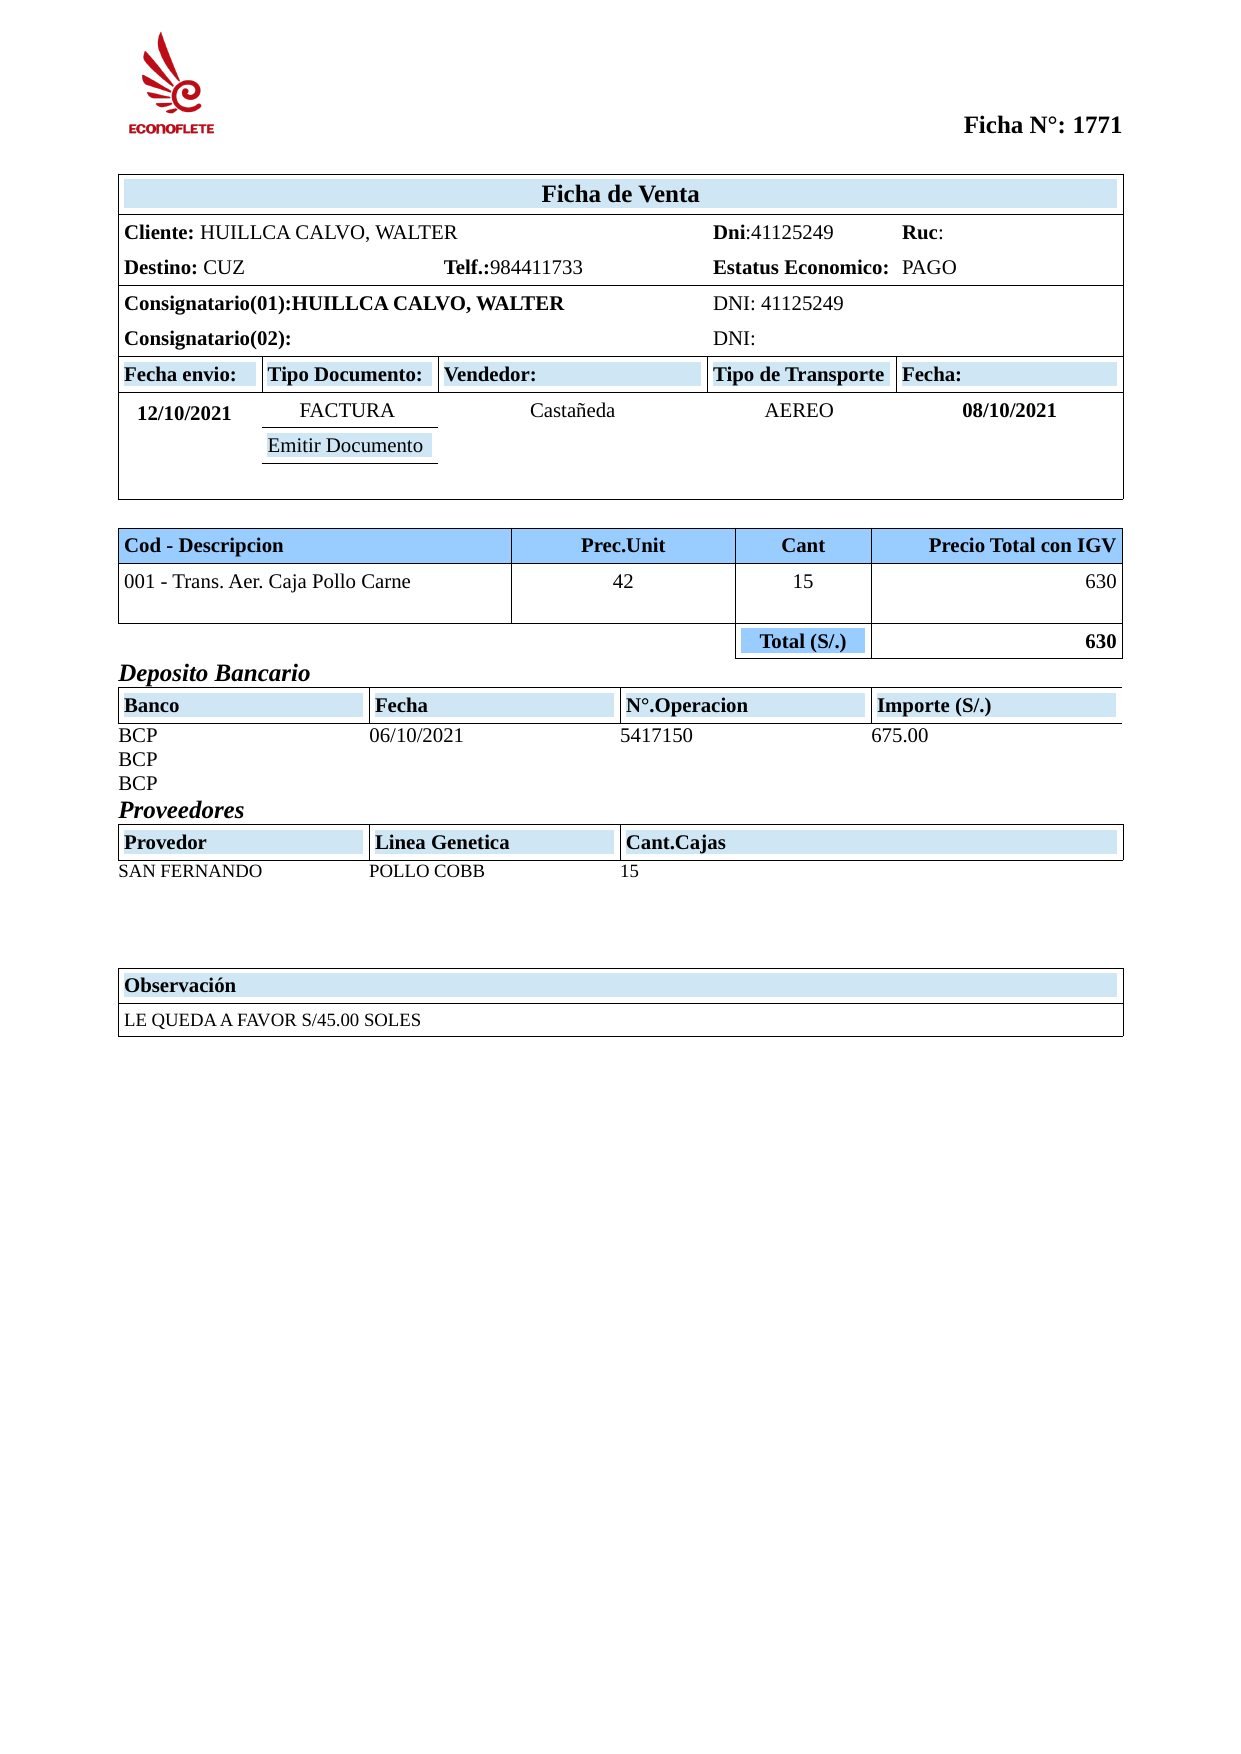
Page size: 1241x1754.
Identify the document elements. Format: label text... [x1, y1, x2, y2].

table_cell [620, 771, 871, 795]
table_cell 06/10/2021 [369, 724, 620, 747]
table_cell 12/10/2021 [119, 393, 262, 498]
table_cell Total (S/.) [736, 624, 871, 658]
table_cell [871, 771, 1122, 795]
table_cell [871, 747, 1122, 771]
table_header N°.Operacion [621, 688, 871, 723]
table_cell 675.00 [871, 724, 1122, 747]
table_cell Castañeda [438, 393, 707, 498]
table_cell [369, 903, 620, 924]
table_cell 001 - Trans. Aer. Caja Pollo Carne [119, 564, 511, 623]
table_cell Estatus Economico: [707, 249, 896, 285]
table_cell [369, 771, 620, 795]
table_cell 08/10/2021 [896, 393, 1123, 498]
table_header Linea Genetica [370, 825, 620, 859]
table_cell POLLO COBB [369, 861, 620, 881]
table_cell 630 [872, 564, 1122, 623]
table_cell [369, 881, 620, 903]
table_cell FACTURA [262, 393, 438, 427]
table_cell Fecha: [897, 357, 1123, 392]
table_cell [369, 924, 620, 946]
table_cell Ruc: [896, 215, 1123, 249]
table_header Cant [736, 529, 871, 563]
table_cell 5417150 [620, 724, 871, 747]
table_cell [118, 924, 369, 946]
table_cell [369, 946, 620, 967]
table_cell DNI: 41125249 [707, 286, 1123, 321]
table_cell AEREO [707, 393, 896, 498]
table_cell Dni:41125249 [707, 215, 896, 249]
table_cell Fecha envio: [119, 357, 262, 392]
table_cell Destino: CUZ [119, 249, 438, 285]
table_header Prec.Unit [512, 529, 735, 563]
table_cell [620, 881, 1123, 903]
table_header Cant.Cajas [621, 825, 1123, 859]
table_header Cod - Descripcion [119, 529, 511, 563]
table_cell Consignatario(02): [119, 321, 707, 356]
table_cell BCP [118, 724, 369, 747]
table_cell [118, 903, 369, 924]
table_cell [620, 903, 1123, 924]
table_cell [620, 924, 1123, 946]
table_cell [118, 946, 369, 967]
table_cell Telf.:984411733 [438, 249, 707, 285]
table_cell Tipo de Transporte [708, 357, 896, 392]
text Deposito Bancario [118, 658, 1122, 687]
table_header Precio Total con IGV [872, 529, 1122, 563]
table_cell PAGO [896, 249, 1123, 285]
table_cell [262, 464, 438, 498]
table_cell BCP [118, 771, 369, 795]
table_cell [511, 624, 735, 658]
table_cell 42 [512, 564, 735, 623]
text Proveedores [118, 795, 1122, 824]
table_cell BCP [118, 747, 369, 771]
table_header Banco [119, 688, 369, 723]
table_cell [620, 747, 871, 771]
table_cell Vendedor: [439, 357, 707, 392]
table_cell SAN FERNANDO [118, 861, 369, 881]
table_header Observación [119, 969, 1123, 1003]
table_header Fecha [370, 688, 620, 723]
table_cell Consignatario(01):HUILLCA CALVO, WALTER [119, 286, 707, 321]
table_cell DNI: [707, 321, 1123, 356]
table_cell Emitir Documento [262, 428, 438, 463]
table_cell 630 [872, 624, 1122, 658]
table_cell 15 [620, 861, 1123, 881]
table_header Provedor [119, 825, 369, 859]
table_header Importe (S/.) [872, 688, 1122, 723]
table_cell [118, 881, 369, 903]
table_cell LE QUEDA A FAVOR S/45.00 SOLES [119, 1004, 1123, 1036]
picture [118, 31, 225, 134]
table_cell 15 [736, 564, 871, 623]
table_cell [620, 946, 1123, 967]
table_header Ficha de Venta [119, 175, 1123, 214]
table_cell Cliente: HUILLCA CALVO, WALTER [119, 215, 707, 249]
table_cell [369, 747, 620, 771]
table_cell [118, 624, 511, 658]
table_cell Tipo Documento: [263, 357, 438, 392]
